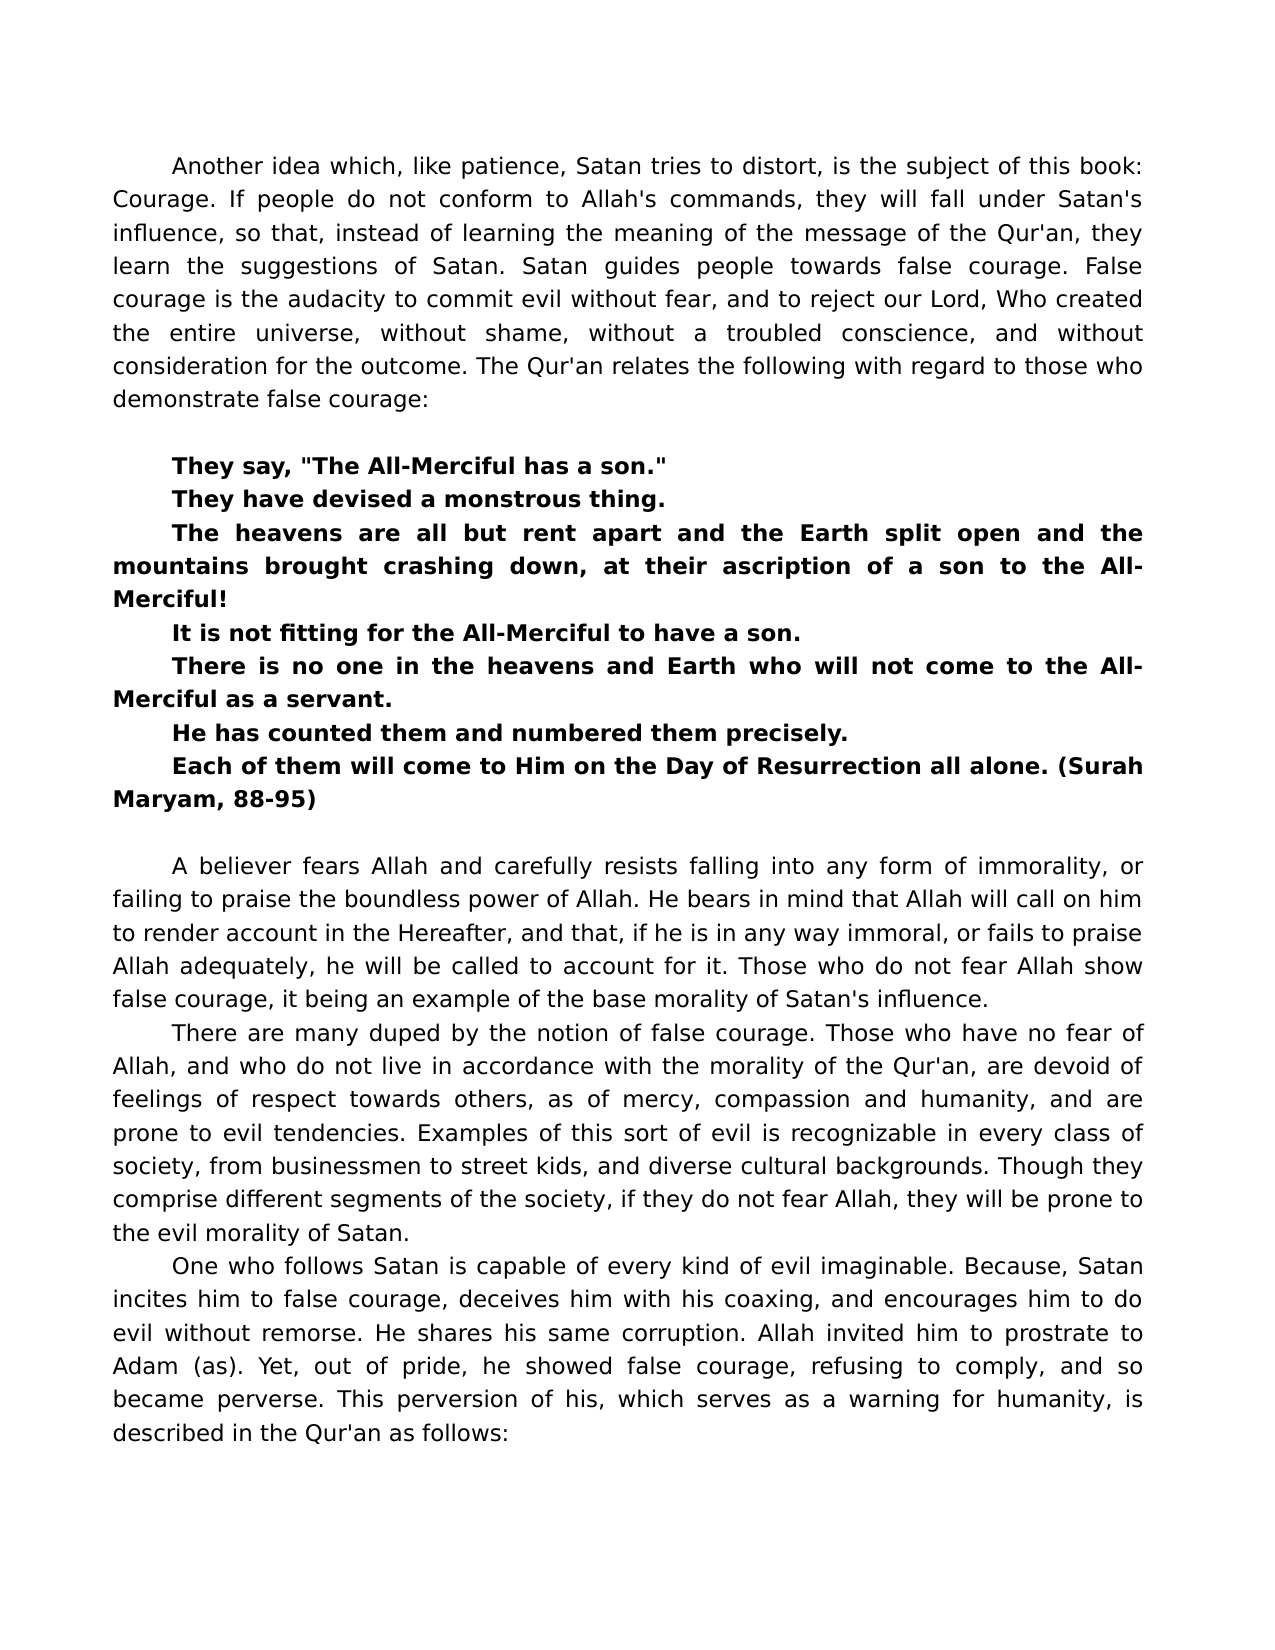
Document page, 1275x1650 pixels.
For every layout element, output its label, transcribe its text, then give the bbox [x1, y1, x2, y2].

text They have devised a monstrous thing. [112, 481, 1145, 514]
text There is no one in the heavens and Earth who will not come to the All-Merciful as a servant. [112, 648, 1145, 714]
text They say, "The All-Merciful has a son." [112, 448, 1145, 481]
text A believer fears Allah and carefully resists falling into any form of immorality, or failing to praise the boundless power of Allah. He bears in mind that Allah will call on him to render account in the Hereafter, and that, if he is in any way immoral, or fails to praise Allah adequately, he will be called to account for it. Those who do not fear Allah show false courage, it being an example of the base morality of Satan's influence. [112, 848, 1145, 1014]
text Another idea which, like patience, Satan tries to distort, is the subject of this book: Courage. If people do not conform to Allah's commands, they will fall under Satan's influence, so that, instead of learning the meaning of the message of the Qur'an, they learn the suggestions of Satan. Satan guides people towards false courage. False courage is the audacity to commit evil without fear, and to reject our Lord, Who created the entire universe, without shame, without a troubled conscience, and without consideration for the outcome. The Qur'an relates the following with regard to those who demonstrate false courage: [112, 148, 1145, 414]
text He has counted them and numbered them precisely. [112, 714, 1145, 748]
text The heavens are all but rent apart and the Earth split open and the mountains brought crashing down, at their ascription of a son to the All-Merciful! [112, 514, 1145, 614]
text One who follows Satan is capable of every kind of evil imaginable. Because, Satan incites him to false courage, deceives him with his coaxing, and encourages him to do evil without remorse. He shares his same corruption. Allah invited him to prostrate to Adam (as). Yet, out of pride, he showed false courage, refusing to comply, and so became perverse. This perversion of his, which serves as a warning for humanity, is described in the Qur'an as follows: [112, 1248, 1145, 1448]
text It is not fitting for the All-Merciful to have a son. [112, 614, 1145, 648]
text There are many duped by the notion of false courage. Those who have no fear of Allah, and who do not live in accordance with the morality of the Qur'an, are devoid of feelings of respect towards others, as of mercy, compassion and humanity, and are prone to evil tendencies. Examples of this sort of evil is recognizable in every class of society, from businessmen to street kids, and diverse cultural backgrounds. Though they comprise different segments of the society, if they do not fear Allah, they will be prone to the evil morality of Satan. [112, 1014, 1145, 1248]
text Each of them will come to Him on the Day of Resurrection all alone. (Surah Maryam, 88-95) [112, 748, 1145, 814]
